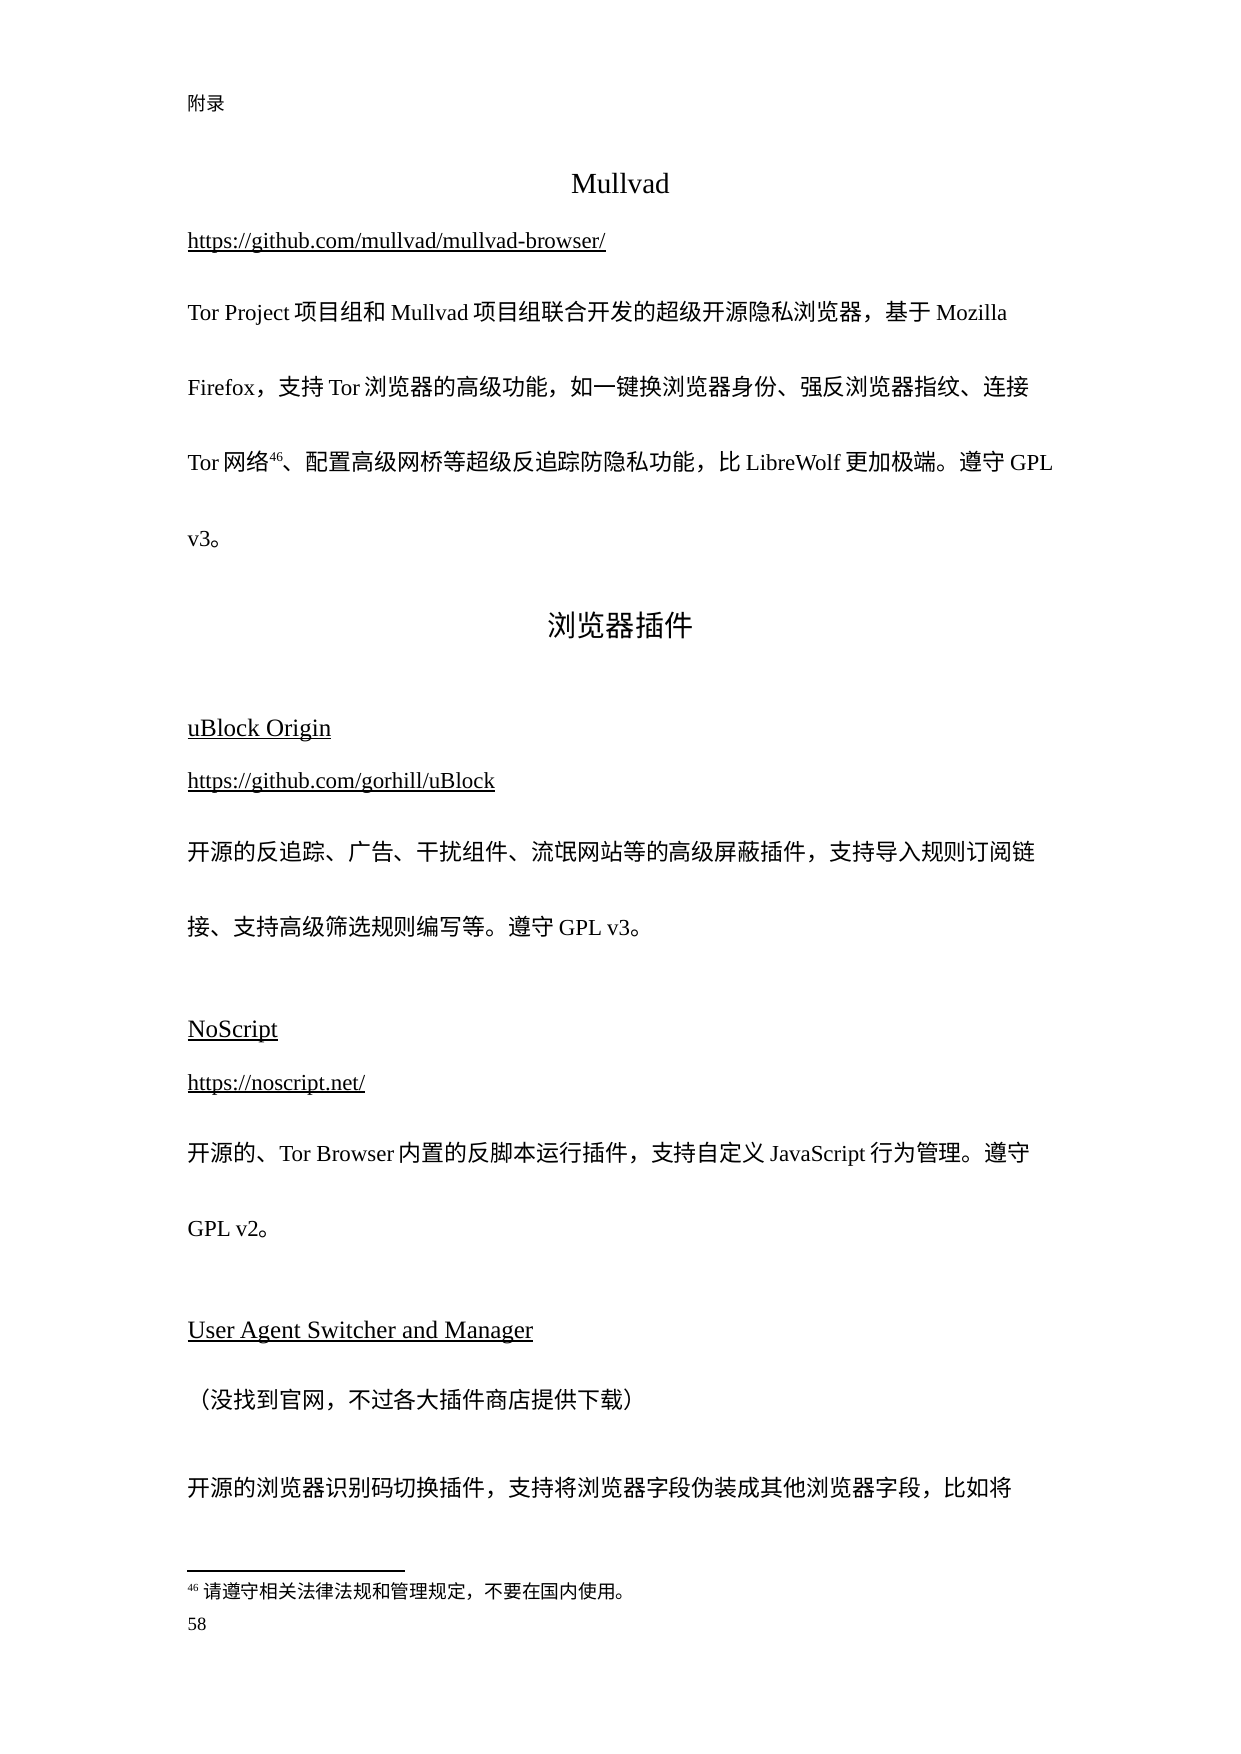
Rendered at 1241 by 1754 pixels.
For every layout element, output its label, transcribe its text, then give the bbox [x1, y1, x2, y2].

subtitle NoScript [187, 1012, 1053, 1045]
text Tor Project项目组和Mullvad项目组联合开发的超级开源隐私浏览器，基于Mozilla Firefox，支持Tor浏览器的高级功能，如一键换浏览器身份、强反浏览器指纹、连接Tor网络、配置高级网桥等超级反追踪防隐私功能，比LibreWolf更加极端。遵守GPL v3。 [187, 278, 1053, 569]
text https://noscript.net/ [187, 1066, 1053, 1098]
text 请遵守相关法律法规和管理规定，不要在国内使用。 [187, 1577, 1053, 1604]
subtitle 浏览器插件 [187, 591, 1053, 656]
subtitle uBlock Origin [187, 711, 1053, 744]
text https://github.com/gorhill/uBlock [187, 764, 1053, 797]
subtitle User Agent Switcher and Manager [187, 1313, 1053, 1346]
text 开源的、Tor Browser内置的反脚本运行插件，支持自定义JavaScript行为管理。遵守GPL v2。 [187, 1119, 1053, 1259]
text https://github.com/mullvad/mullvad-browser/ [187, 224, 1053, 257]
text 开源的浏览器识别码切换插件，支持将浏览器字段伪装成其他浏览器字段，比如将 [187, 1453, 1053, 1518]
text 开源的反追踪、广告、干扰组件、流氓网站等的高级屏蔽插件，支持导入规则订阅链接、支持高级筛选规则编写等。遵守GPL v3。 [187, 818, 1053, 958]
text （没找到官网，不过各大插件商店提供下载） [187, 1367, 1053, 1432]
subtitle Mullvad [187, 150, 1053, 215]
